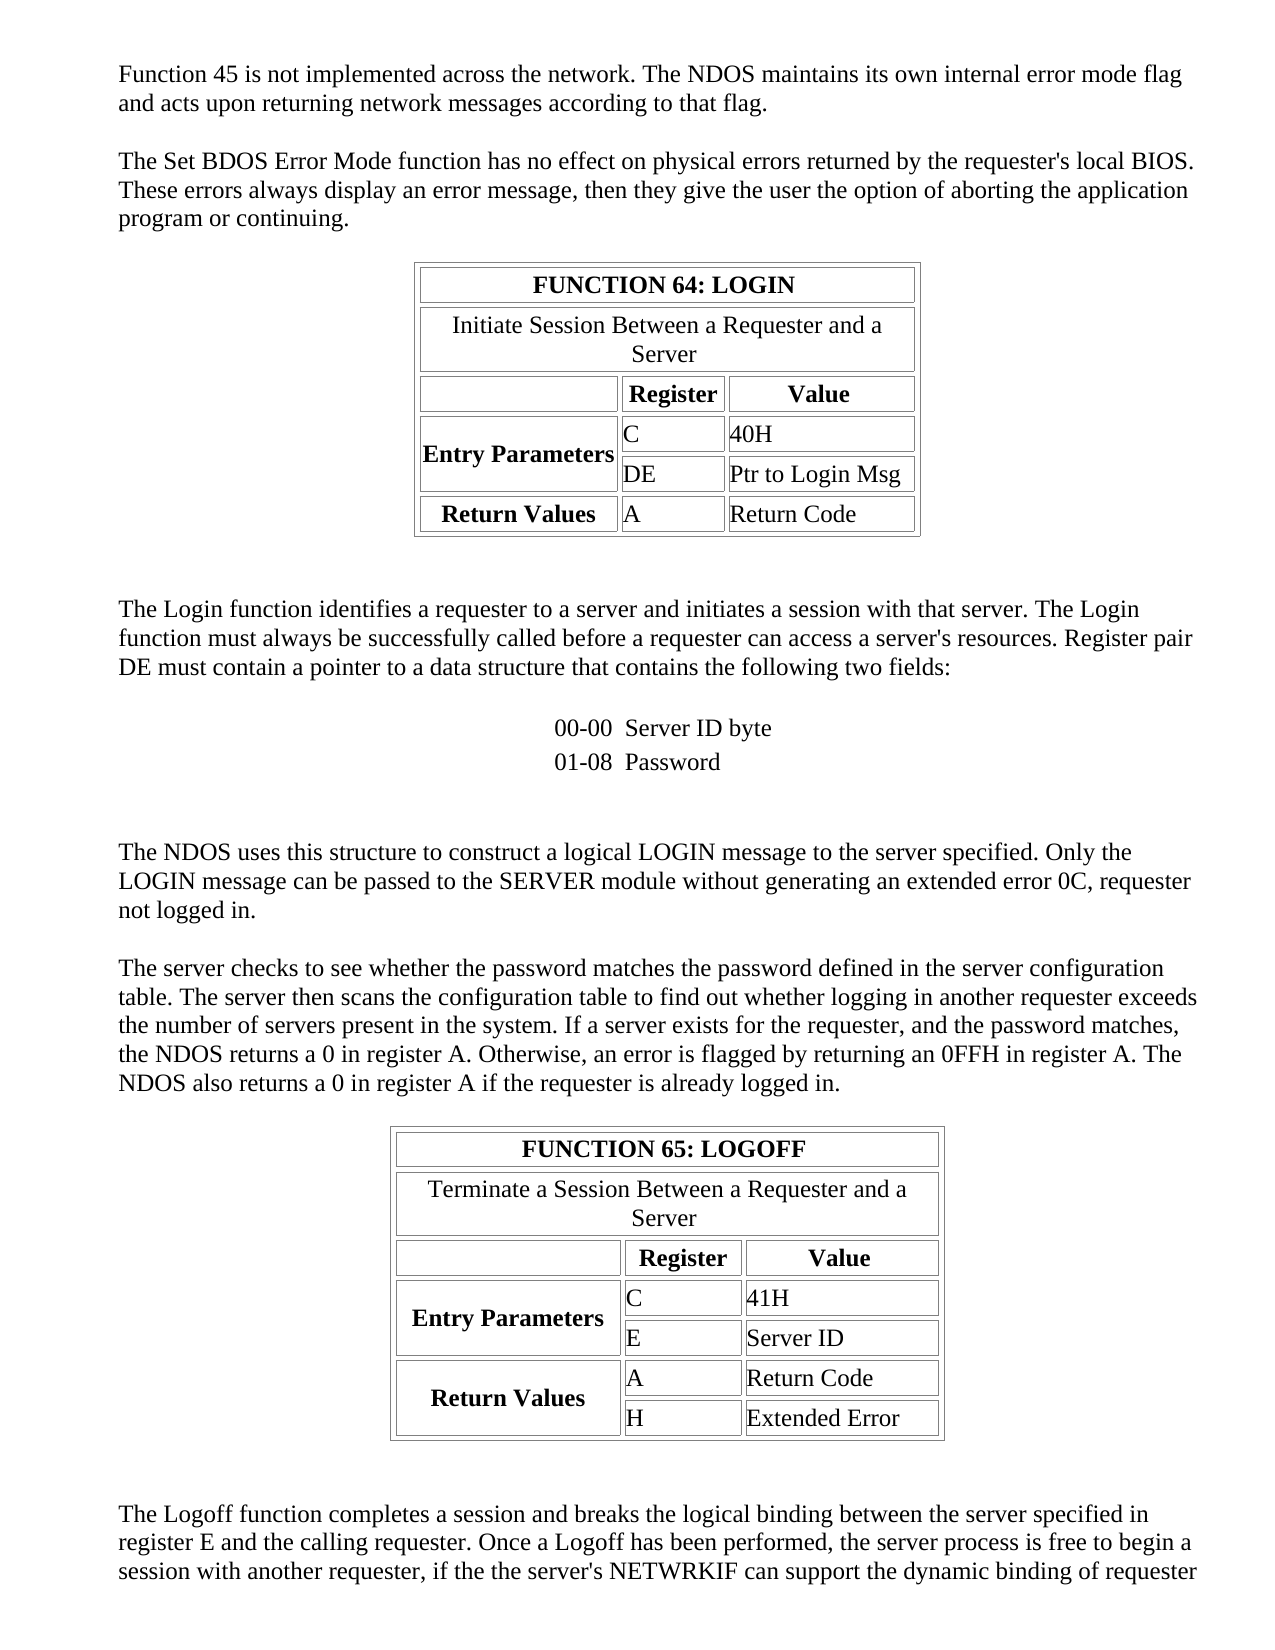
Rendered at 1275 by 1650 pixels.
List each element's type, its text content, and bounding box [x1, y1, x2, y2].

text The server checks to see whether the password matches the password defined in the server configuration table. The server then scans the configuration table to find out whether logging in another requester exceeds the number of servers present in the system. If a server exists for the requester, and the password matches, the NDOS returns a 0 in register A. Otherwise, an error is flagged by returning an 0FFH in register A. The NDOS also returns a 0 in register A if the requester is already logged in. [118, 953, 1216, 1097]
table_cell [417, 371, 620, 411]
table_cell [393, 1235, 623, 1275]
table_cell Password [622, 745, 783, 779]
table_cell [421, 377, 617, 411]
table_cell Ptr to Login Msg [726, 451, 917, 491]
table_cell A [620, 491, 726, 531]
table_cell Terminate a Session Between a Requester and a Server [393, 1166, 941, 1235]
table_cell Return Code [743, 1355, 941, 1395]
text The Logoff function completes a session and breaks the logical binding between the server specified in register E and the calling requester. Once a Logoff has been performed, the server process is free to begin a session with another requester, if the the server's NETWRKIF can support the dynamic binding of requester [118, 1499, 1216, 1585]
text The Login function identifies a requester to a server and initiates a session with that server. The Login function must always be successfully called before a requester can access a server's resources. Register pair DE must contain a pointer to a data structure that contains the following two fields: [118, 594, 1216, 680]
table_header Server ID byte [622, 710, 783, 744]
table_cell DE [620, 451, 726, 491]
table_cell C [623, 1275, 743, 1315]
table_header FUNCTION 65: LOGOFF [393, 1127, 941, 1166]
table_header 00-00 [551, 710, 622, 744]
table_cell Return Values [417, 491, 620, 531]
table_cell A [623, 1355, 743, 1395]
text Function 45 is not implemented across the network. The NDOS maintains its own internal error mode flag and acts upon returning network messages according to that flag. [118, 59, 1216, 117]
table_cell Extended Error [743, 1395, 941, 1435]
table_cell H [623, 1395, 743, 1435]
table_cell Initiate Session Between a Requester and a Server [417, 302, 917, 371]
table_header FUNCTION 64: LOGIN [417, 263, 917, 302]
table_cell 41H [743, 1275, 941, 1315]
table_cell Entry Parameters [393, 1275, 623, 1355]
table_cell Register [620, 372, 726, 411]
table_cell Register [623, 1236, 743, 1275]
table_cell 40H [726, 411, 917, 451]
table_cell 01-08 [551, 745, 622, 779]
table_cell Entry Parameters [417, 411, 620, 491]
table_cell Value [726, 371, 917, 411]
text The NDOS uses this structure to construct a logical LOGIN message to the server specified. Only the LOGIN message can be passed to the SERVER module without generating an extended error 0C, requester not logged in. [118, 837, 1216, 923]
text The Set BDOS Error Mode function has no effect on physical errors returned by the requester's local BIOS. These errors always display an error message, then they give the user the option of aborting the application program or continuing. [118, 146, 1216, 232]
table_cell Return Code [726, 491, 917, 531]
table_cell Return Values [393, 1355, 623, 1435]
table_cell Value [743, 1235, 941, 1275]
table_cell Server ID [743, 1315, 941, 1355]
table_cell [397, 1241, 620, 1275]
table_cell C [620, 411, 726, 451]
table_cell E [623, 1315, 743, 1355]
